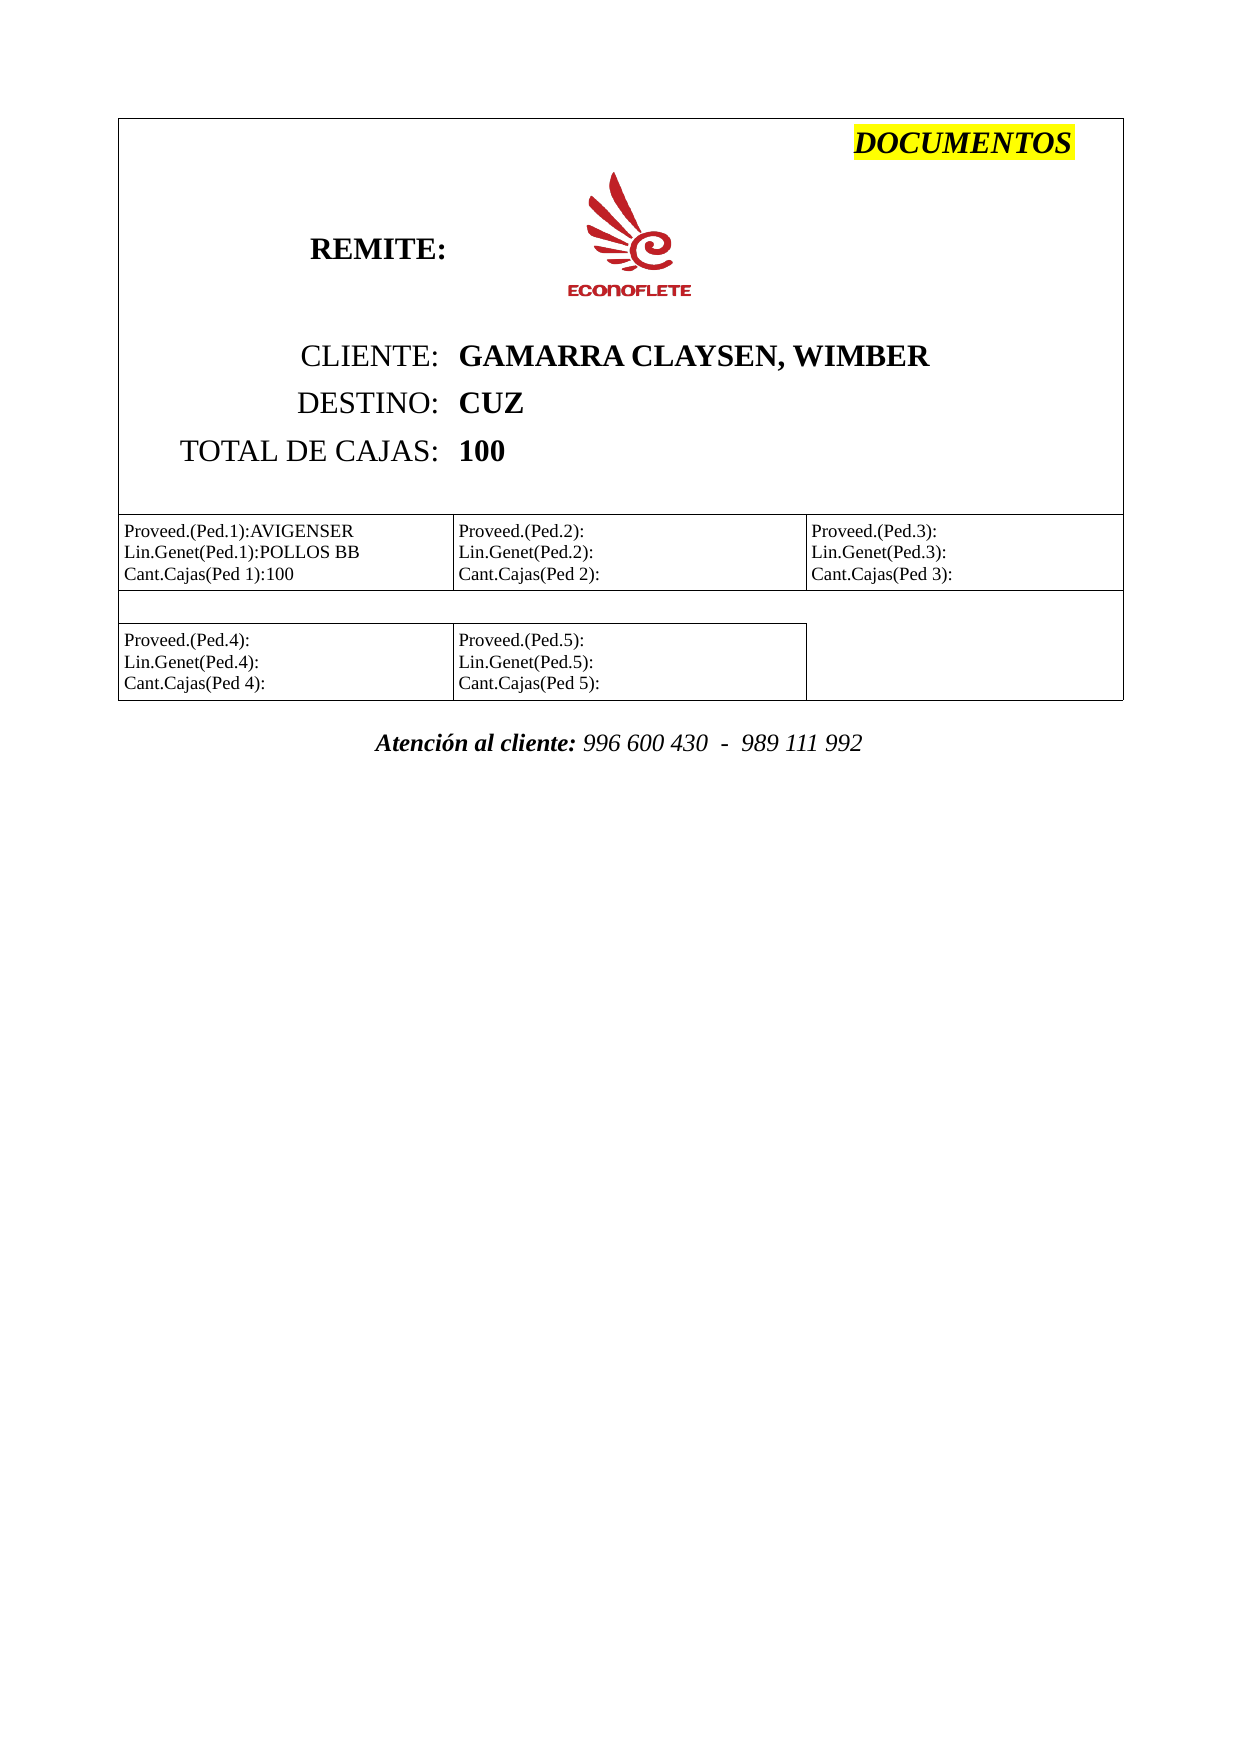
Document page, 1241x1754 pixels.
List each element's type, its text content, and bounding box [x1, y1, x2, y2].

table_cell 100 [453, 426, 1123, 474]
table_cell CUZ [453, 379, 806, 426]
table_cell REMITE: [119, 166, 453, 332]
table_cell [806, 474, 1123, 514]
table_cell [453, 166, 806, 332]
table_cell Proveed.(Ped.5): Lin.Genet(Ped.5): Cant.Cajas(Ped 5): [454, 624, 806, 699]
table_header DOCUMENTOS [806, 119, 1123, 166]
table_cell Proveed.(Ped.4): Lin.Genet(Ped.4): Cant.Cajas(Ped 4): [119, 624, 453, 699]
table_cell [806, 166, 1123, 332]
table_cell Proveed.(Ped.3): Lin.Genet(Ped.3): Cant.Cajas(Ped 3): [807, 515, 1123, 590]
table_cell TOTAL DE CAJAS: [119, 426, 453, 474]
table_cell Proveed.(Ped.1):AVIGENSER Lin.Genet(Ped.1):POLLOS BB Cant.Cajas(Ped 1):100 [119, 515, 453, 590]
text Atención al cliente: 996 600 430 - 989 111 992 [118, 728, 1122, 757]
table_cell [807, 623, 1123, 699]
table_cell [119, 474, 453, 514]
table_cell [806, 591, 1123, 623]
table_cell DESTINO: [119, 379, 453, 426]
table_header [119, 119, 453, 166]
picture [552, 171, 707, 297]
table_header [453, 119, 806, 166]
table_cell [453, 591, 806, 623]
table_cell Proveed.(Ped.2): Lin.Genet(Ped.2): Cant.Cajas(Ped 2): [454, 515, 806, 590]
table_cell [806, 379, 1123, 426]
table_cell [119, 591, 453, 623]
table_cell [453, 474, 806, 514]
table_cell GAMARRA CLAYSEN, WIMBER [453, 332, 1123, 379]
table_cell CLIENTE: [119, 332, 453, 379]
